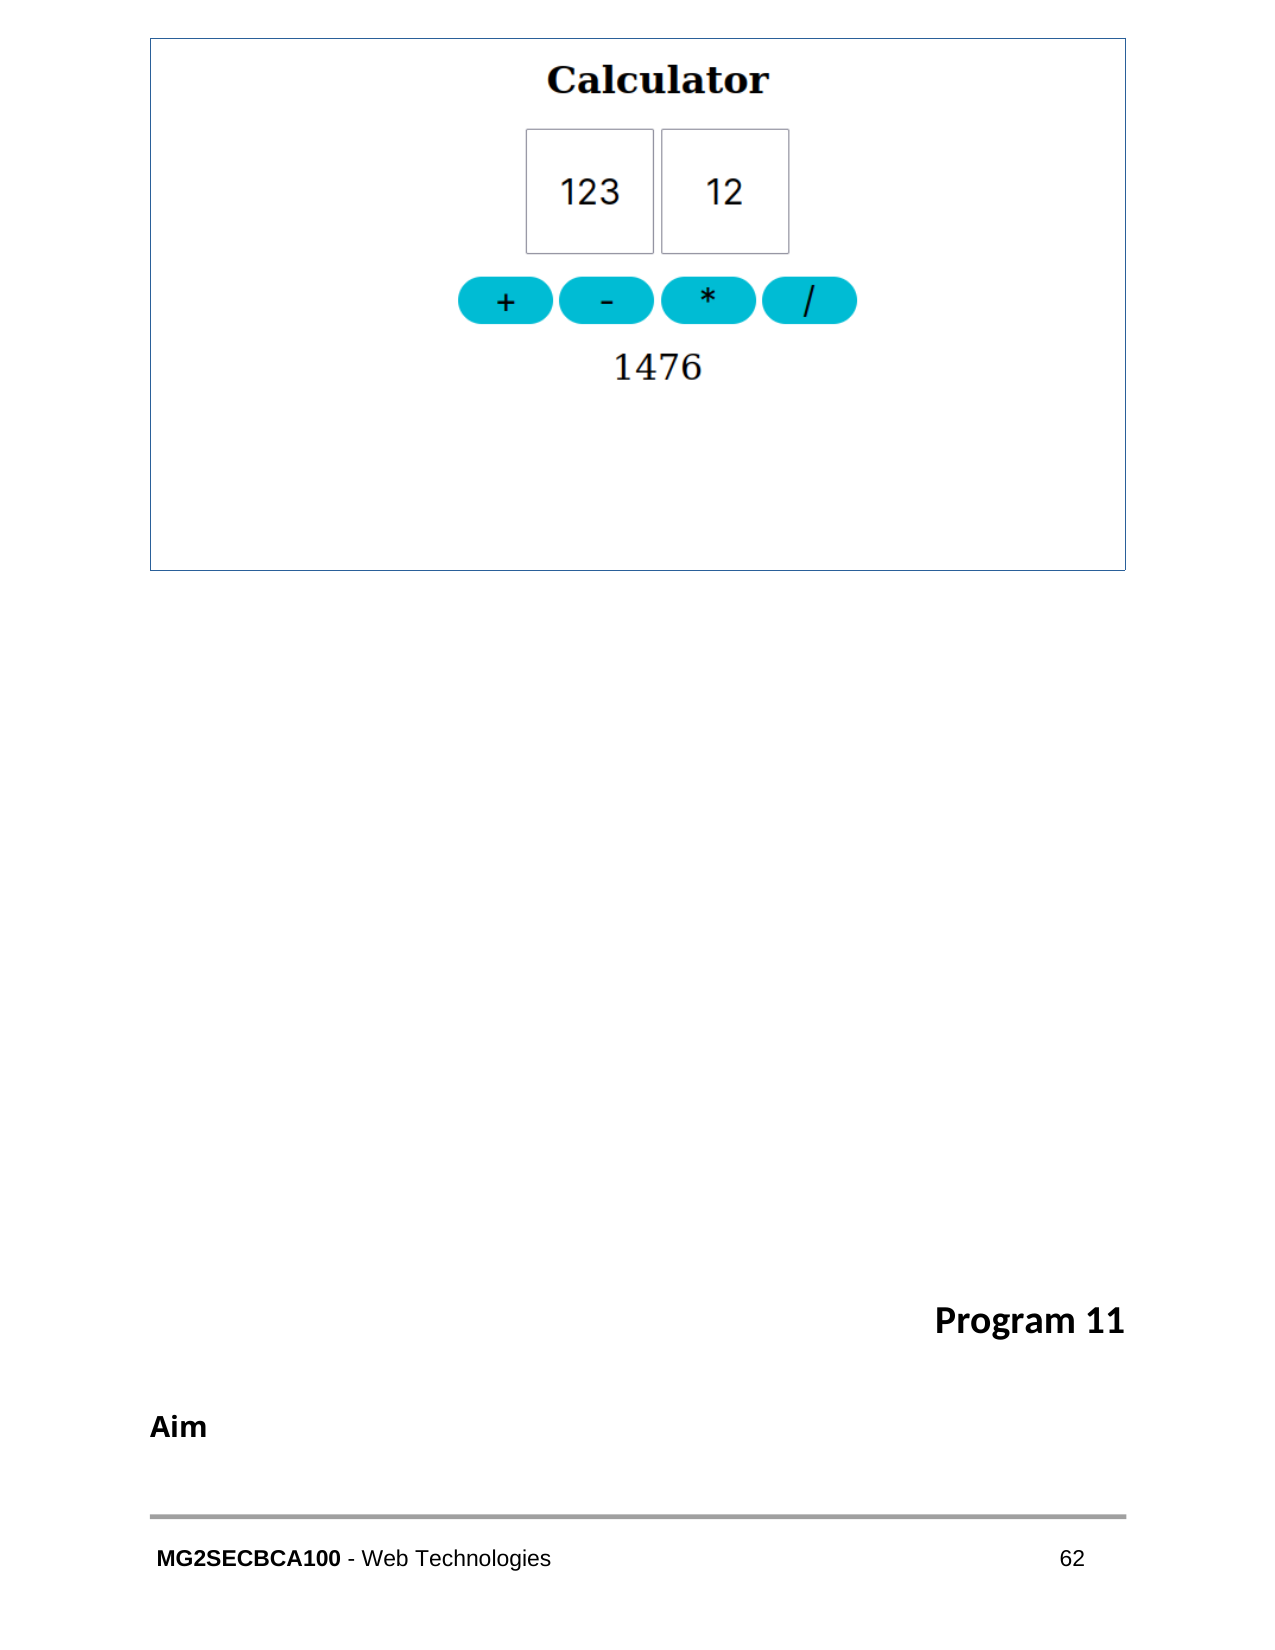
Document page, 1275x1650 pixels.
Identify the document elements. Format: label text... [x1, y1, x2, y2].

picture [153, 40, 1122, 568]
text Aim [150, 1407, 1125, 1446]
text Program 11 [150, 1295, 1125, 1343]
